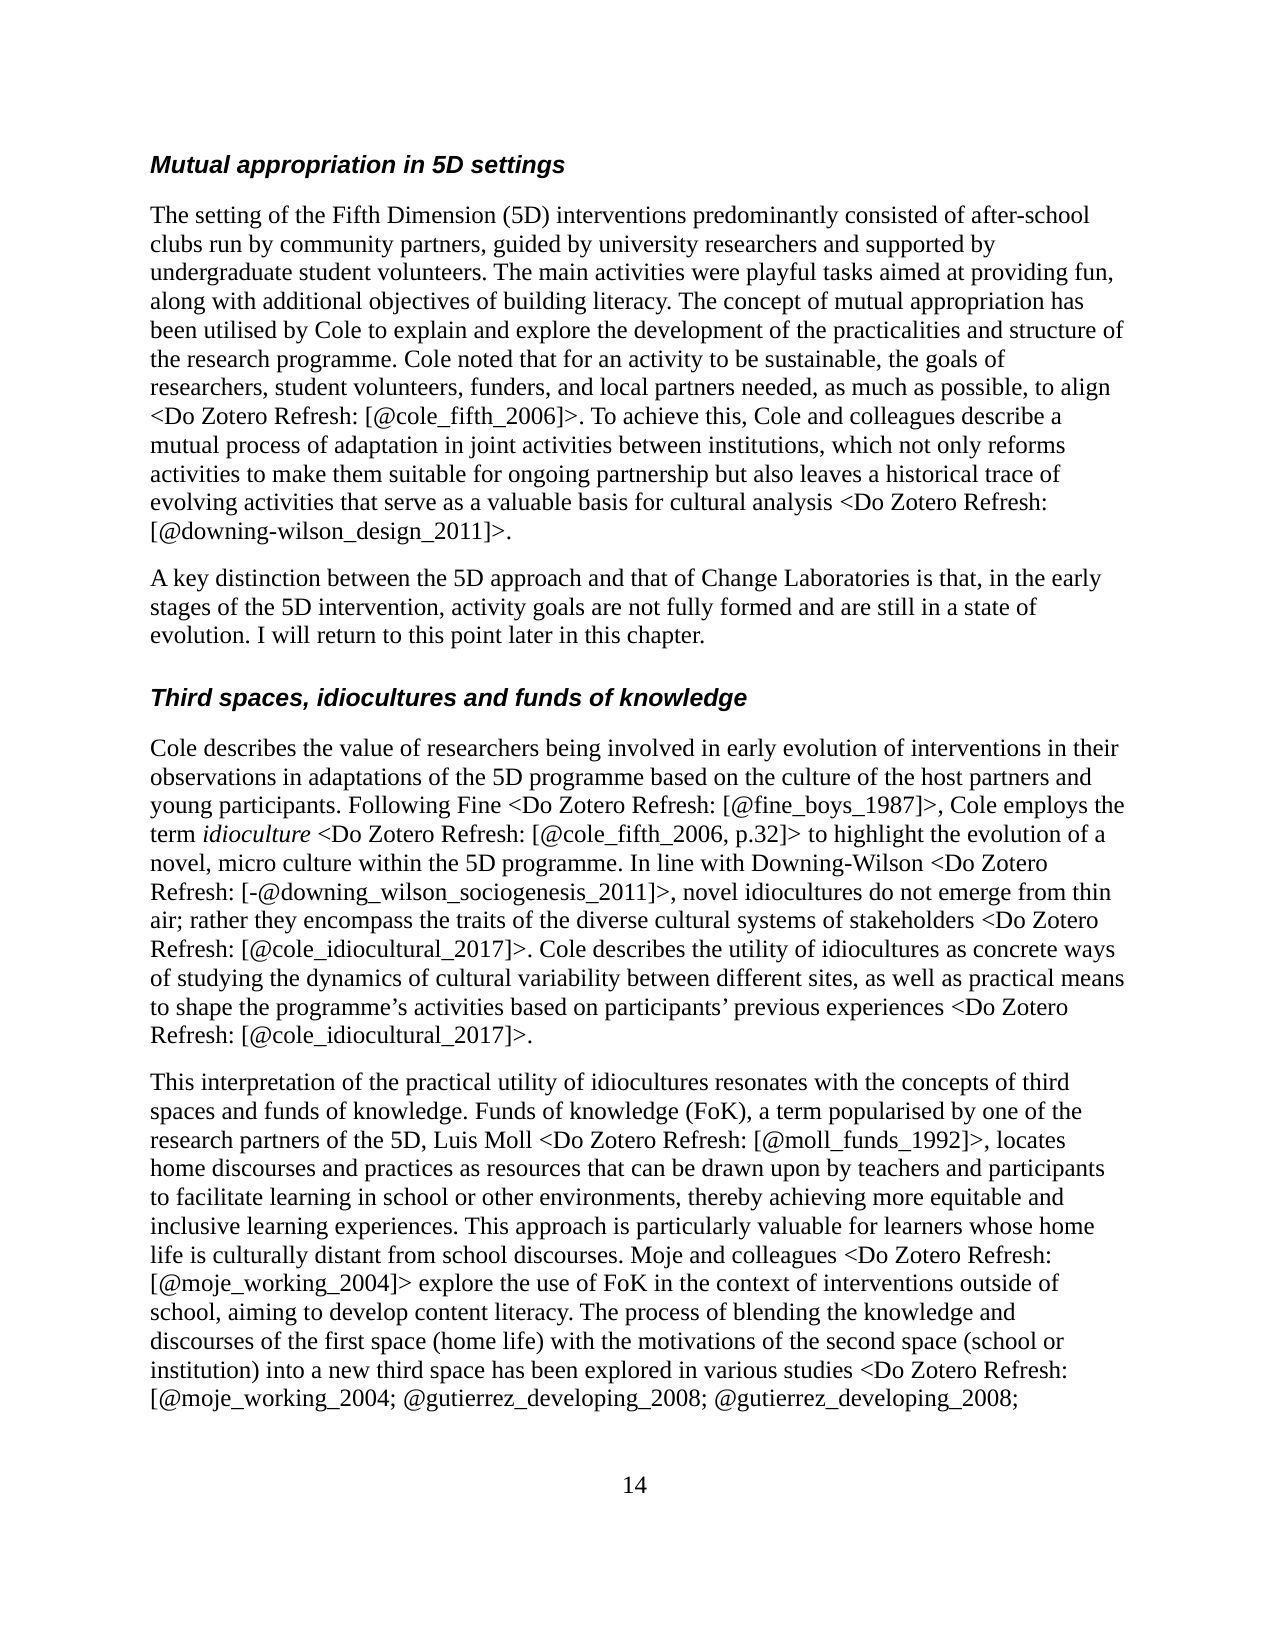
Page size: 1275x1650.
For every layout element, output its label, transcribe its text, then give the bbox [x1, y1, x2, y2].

subtitle Mutual appropriation in 5D settings [150, 150, 1125, 178]
text Cole describes the value of researchers being involved in early evolution of interventions in their observations in adaptations of the 5D programme based on the culture of the host partners and young participants. Following Fine <Do Zotero Refresh: [@fine_boys_1987]>, Cole employs the term idioculture <Do Zotero Refresh: [@cole_fifth_2006, p.32]> to highlight the evolution of a novel, micro culture within the 5D programme. In line with Downing-Wilson <Do Zotero Refresh: [-@downing_wilson_sociogenesis_2011]>, novel idiocultures do not emerge from thin air; rather they encompass the traits of the diverse cultural systems of stakeholders <Do Zotero Refresh: [@cole_idiocultural_2017]>. Cole describes the utility of idiocultures as concrete ways of studying the dynamics of cultural variability between different sites, as well as practical means to shape the programme’s activities based on participants’ previous experiences <Do Zotero Refresh: [@cole_idiocultural_2017]>. [150, 733, 1125, 1049]
subtitle Third spaces, idiocultures and funds of knowledge [150, 683, 1125, 712]
text The setting of the Fifth Dimension (5D) interventions predominantly consisted of after-school clubs run by community partners, guided by university researchers and supported by undergraduate student volunteers. The main activities were playful tasks aimed at providing fun, along with additional objectives of building literacy. The concept of mutual appropriation has been utilised by Cole to explain and explore the development of the practicalities and structure of the research programme. Cole noted that for an activity to be sustainable, the goals of researchers, student volunteers, funders, and local partners needed, as much as possible, to align <Do Zotero Refresh: [@cole_fifth_2006]>. To achieve this, Cole and colleagues describe a mutual process of adaptation in joint activities between institutions, which not only reforms activities to make them suitable for ongoing partnership but also leaves a historical trace of evolving activities that serve as a valuable basis for cultural analysis <Do Zotero Refresh: [@downing-wilson_design_2011]>. [150, 200, 1125, 545]
text This interpretation of the practical utility of idiocultures resonates with the concepts of third spaces and funds of knowledge. Funds of knowledge (FoK), a term popularised by one of the research partners of the 5D, Luis Moll <Do Zotero Refresh: [@moll_funds_1992]>, locates home discourses and practices as resources that can be drawn upon by teachers and participants to facilitate learning in school or other environments, thereby achieving more equitable and inclusive learning experiences. This approach is particularly valuable for learners whose home life is culturally distant from school discourses. Moje and colleagues <Do Zotero Refresh: [@moje_working_2004]> explore the use of FoK in the context of interventions outside of school, aiming to develop content literacy. The process of blending the knowledge and discourses of the first space (home life) with the motivations of the second space (school or institution) into a new third space has been explored in various studies <Do Zotero Refresh: [@moje_working_2004; @gutierrez_developing_2008; @gutierrez_developing_2008; [150, 1067, 1125, 1412]
text A key distinction between the 5D approach and that of Change Laboratories is that, in the early stages of the 5D intervention, activity goals are not fully formed and are still in a state of evolution. I will return to this point later in this chapter. [150, 563, 1125, 649]
